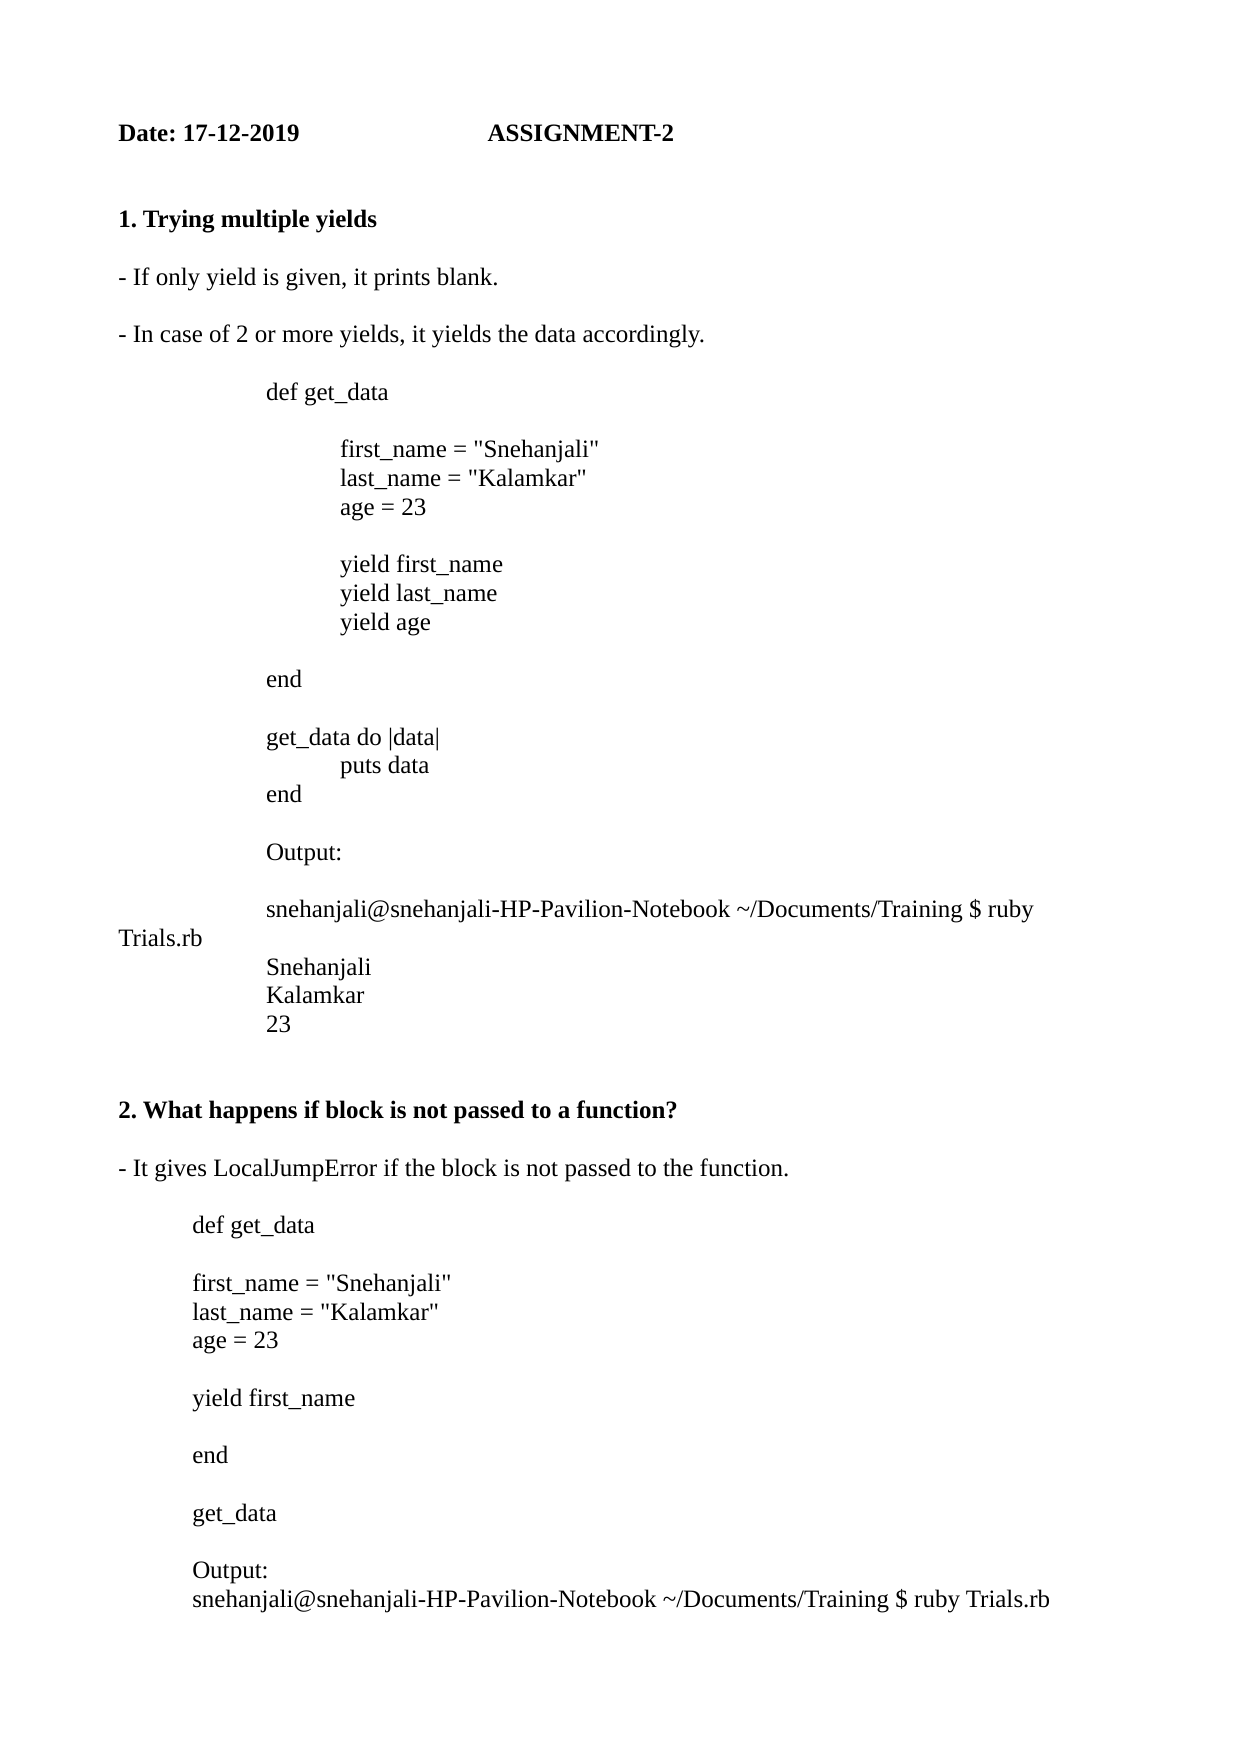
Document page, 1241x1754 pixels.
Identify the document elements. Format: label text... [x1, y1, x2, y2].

text def get_data [118, 1211, 1122, 1239]
text end [118, 664, 1122, 693]
text 1. Trying multiple yields [118, 204, 1122, 233]
text get_data [118, 1498, 1122, 1527]
text end [118, 1441, 1122, 1469]
text yield last_name [118, 578, 1122, 607]
text last_name = "Kalamkar" [118, 1297, 1122, 1326]
text end [118, 779, 1122, 808]
text - It gives LocalJumpError if the block is not passed to the function. [118, 1153, 1122, 1182]
text - In case of 2 or more yields, it yields the data accordingly. [118, 319, 1122, 348]
text 2. What happens if block is not passed to a function? [118, 1096, 1122, 1124]
text age = 23 [118, 1326, 1122, 1354]
text Output: [118, 1556, 1122, 1584]
text 23 [118, 1009, 1122, 1038]
text first_name = "Snehanjali" [118, 434, 1122, 463]
text Output: [118, 837, 1122, 866]
text Kalamkar [118, 981, 1122, 1009]
text puts data [118, 751, 1122, 779]
text Snehanjali [118, 952, 1122, 981]
text first_name = "Snehanjali" [118, 1268, 1122, 1297]
text - If only yield is given, it prints blank. [118, 262, 1122, 291]
text snehanjali@snehanjali-HP-Pavilion-Notebook ~/Documents/Training $ ruby Trials.rb [118, 894, 1122, 952]
text def get_data [118, 377, 1122, 406]
text last_name = "Kalamkar" [118, 463, 1122, 492]
text snehanjali@snehanjali-HP-Pavilion-Notebook ~/Documents/Training $ ruby Trials.rb [118, 1584, 1122, 1613]
text yield first_name [118, 1383, 1122, 1412]
text yield first_name [118, 549, 1122, 578]
text age = 23 [118, 492, 1122, 521]
text Date: 17-12-2019 ASSIGNMENT-2 [118, 118, 1122, 147]
text yield age [118, 607, 1122, 636]
text get_data do |data| [118, 722, 1122, 751]
